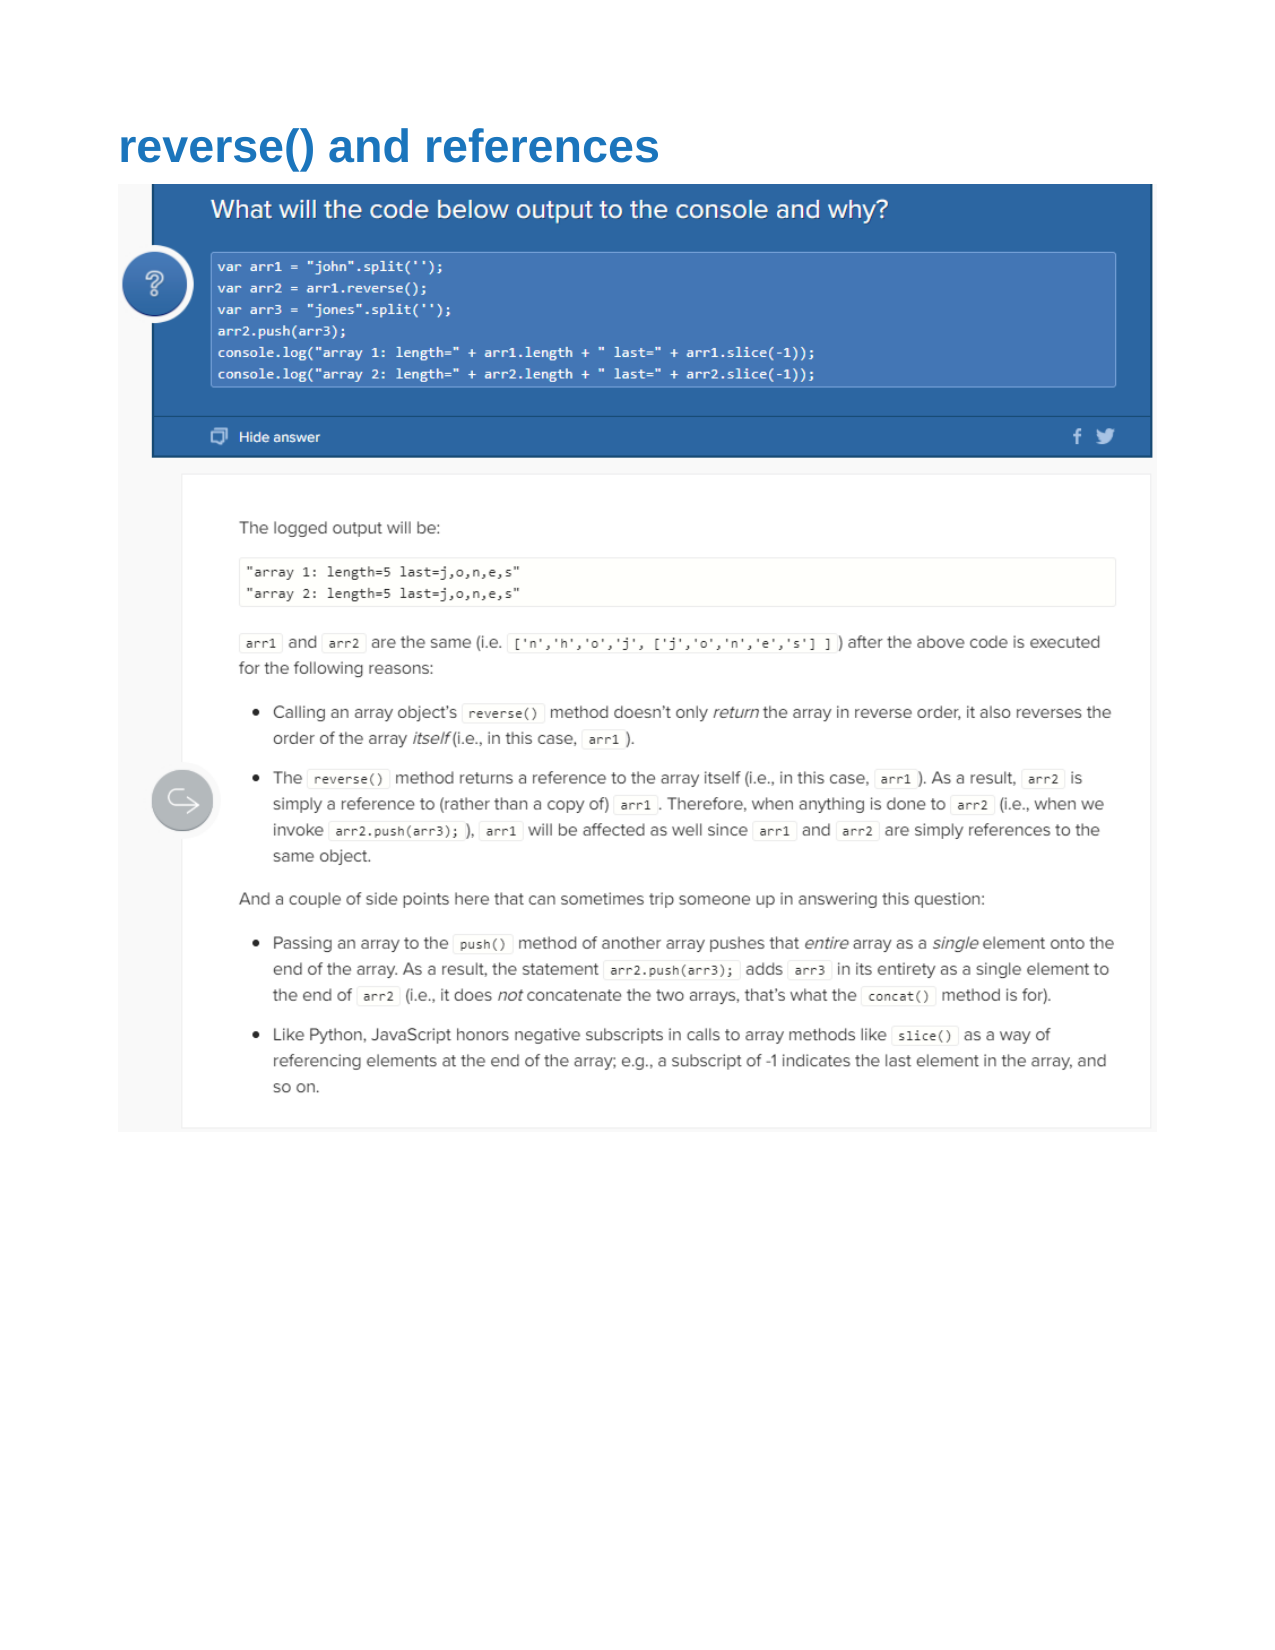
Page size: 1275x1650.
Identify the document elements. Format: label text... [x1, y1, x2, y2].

subtitle reverse() and references [118, 118, 1157, 172]
picture [118, 184, 1157, 1132]
